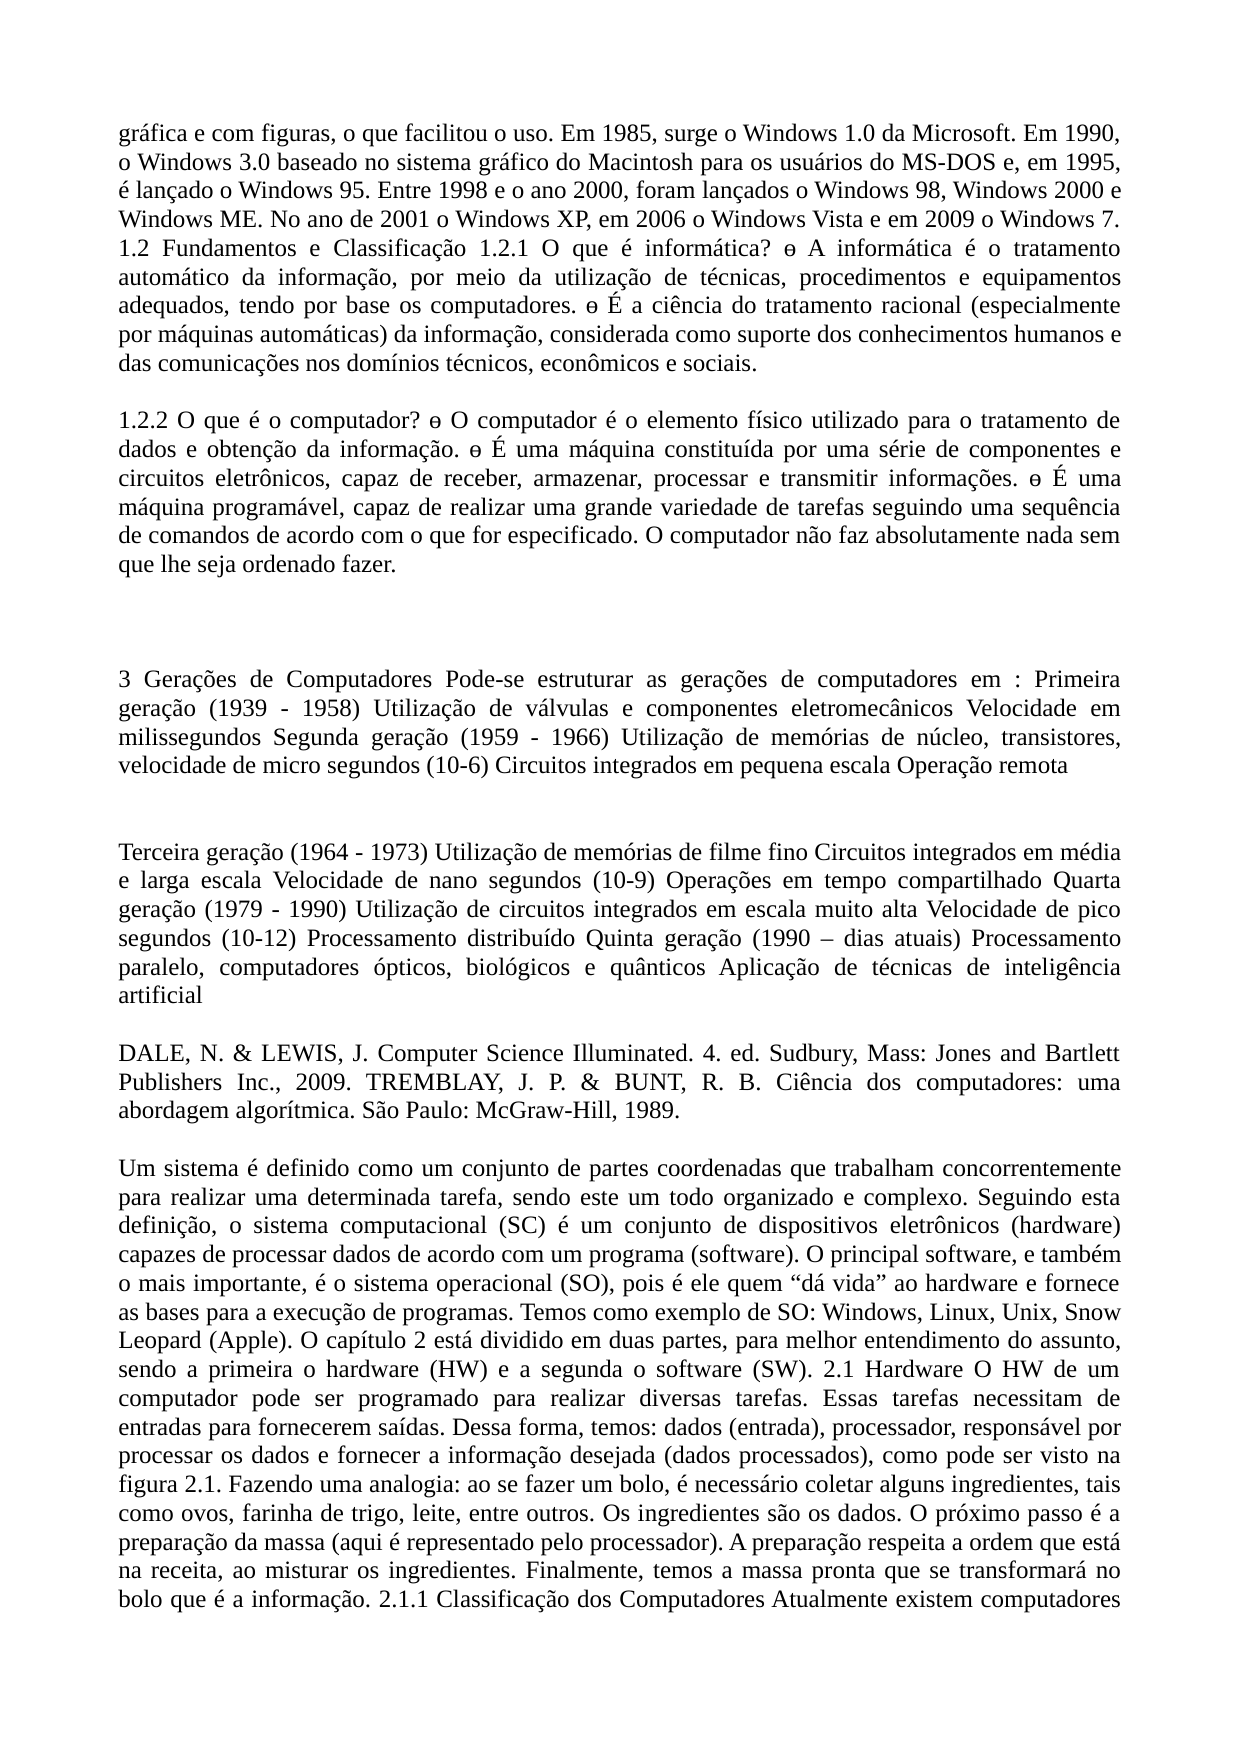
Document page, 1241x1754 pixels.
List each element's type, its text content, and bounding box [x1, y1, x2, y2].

text DALE, N. & LEWIS, J. Computer Science Illuminated. 4. ed. Sudbury, Mass: Jones and Bartlett Publishers Inc., 2009. TREMBLAY, J. P. & BUNT, R. B. Ciência dos computadores: uma abordagem algorítmica. São Paulo: McGraw-Hill, 1989. [118, 1038, 1122, 1124]
text Um sistema é definido como um conjunto de partes coordenadas que trabalham concorrentemente para realizar uma determinada tarefa, sendo este um todo organizado e complexo. Seguindo esta definição, o sistema computacional (SC) é um conjunto de dispositivos eletrônicos (hardware) capazes de processar dados de acordo com um programa (software). O principal software, e também o mais importante, é o sistema operacional (SO), pois é ele quem “dá vida” ao hardware e fornece as bases para a execução de programas. Temos como exemplo de SO: Windows, Linux, Unix, Snow Leopard (Apple). O capítulo 2 está dividido em duas partes, para melhor entendimento do assunto, sendo a primeira o hardware (HW) e a segunda o software (SW). 2.1 Hardware O HW de um computador pode ser programado para realizar diversas tarefas. Essas tarefas necessitam de entradas para fornecerem saídas. Dessa forma, temos: dados (entrada), processador, responsável por processar os dados e fornecer a informação desejada (dados processados), como pode ser visto na figura 2.1. Fazendo uma analogia: ao se fazer um bolo, é necessário coletar alguns ingredientes, tais como ovos, farinha de trigo, leite, entre outros. Os ingredientes são os dados. O próximo passo é a preparação da massa (aqui é representado pelo processador). A preparação respeita a ordem que está na receita, ao misturar os ingredientes. Finalmente, temos a massa pronta que se transformará no bolo que é a informação. 2.1.1 Classificação dos Computadores Atualmente existem computadores [118, 1153, 1122, 1613]
text gráfica e com figuras, o que facilitou o uso. Em 1985, surge o Windows 1.0 da Microsoft. Em 1990, o Windows 3.0 baseado no sistema gráfico do Macintosh para os usuários do MS-DOS e, em 1995, é lançado o Windows 95. Entre 1998 e o ano 2000, foram lançados o Windows 98, Windows 2000 e Windows ME. No ano de 2001 o Windows XP, em 2006 o Windows Vista e em 2009 o Windows 7. 1.2 Fundamentos e Classificação 1.2.1 O que é informática? ɵ A informática é o tratamento automático da informação, por meio da utilização de técnicas, procedimentos e equipamentos adequados, tendo por base os computadores. ɵ É a ciência do tratamento racional (especialmente por máquinas automáticas) da informação, considerada como suporte dos conhecimentos humanos e das comunicações nos domínios técnicos, econômicos e sociais. [118, 118, 1122, 377]
text Terceira geração (1964 - 1973) Utilização de memórias de filme fino Circuitos integrados em média e larga escala Velocidade de nano segundos (10-9) Operações em tempo compartilhado Quarta geração (1979 - 1990) Utilização de circuitos integrados em escala muito alta Velocidade de pico segundos (10-12) Processamento distribuído Quinta geração (1990 – dias atuais) Processamento paralelo, computadores ópticos, biológicos e quânticos Aplicação de técnicas de inteligência artificial [118, 837, 1122, 1009]
text 1.2.2 O que é o computador? ɵ O computador é o elemento físico utilizado para o tratamento de dados e obtenção da informação. ɵ É uma máquina constituída por uma série de componentes e circuitos eletrônicos, capaz de receber, armazenar, processar e transmitir informações. ɵ É uma máquina programável, capaz de realizar uma grande variedade de tarefas seguindo uma sequência de comandos de acordo com o que for especificado. O computador não faz absolutamente nada sem que lhe seja ordenado fazer. [118, 406, 1122, 578]
text 3 Gerações de Computadores Pode-se estruturar as gerações de computadores em : Primeira geração (1939 - 1958) Utilização de válvulas e componentes eletromecânicos Velocidade em milissegundos Segunda geração (1959 - 1966) Utilização de memórias de núcleo, transistores, velocidade de micro segundos (10-6) Circuitos integrados em pequena escala Operação remota [118, 664, 1122, 779]
